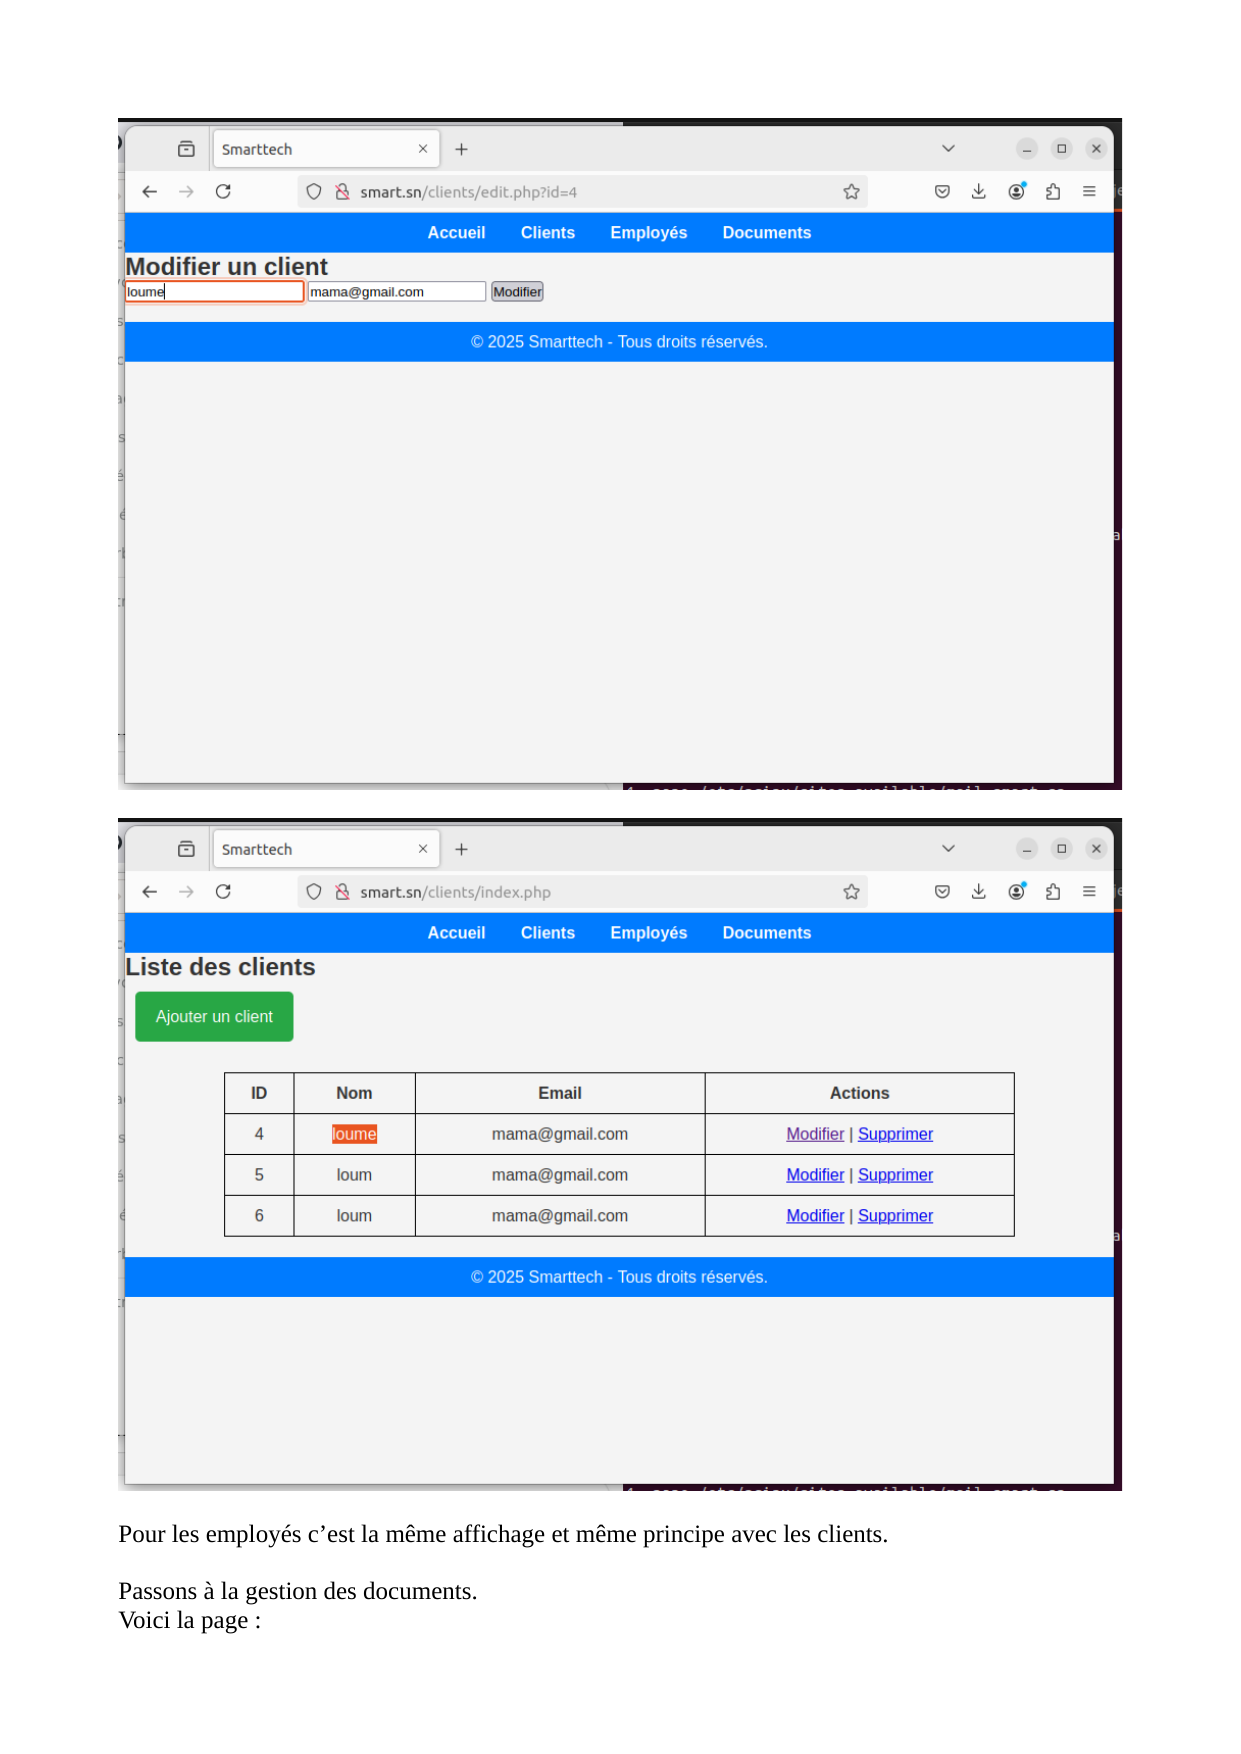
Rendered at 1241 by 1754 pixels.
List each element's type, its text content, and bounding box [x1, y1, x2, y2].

text Passons à la gestion des documents. [118, 1576, 1122, 1605]
picture [118, 118, 1123, 790]
text Pour les employés c’est la même affichage et même principe avec les clients. [118, 1519, 1122, 1548]
picture [118, 818, 1123, 1491]
text Voici la page : [118, 1605, 1122, 1634]
